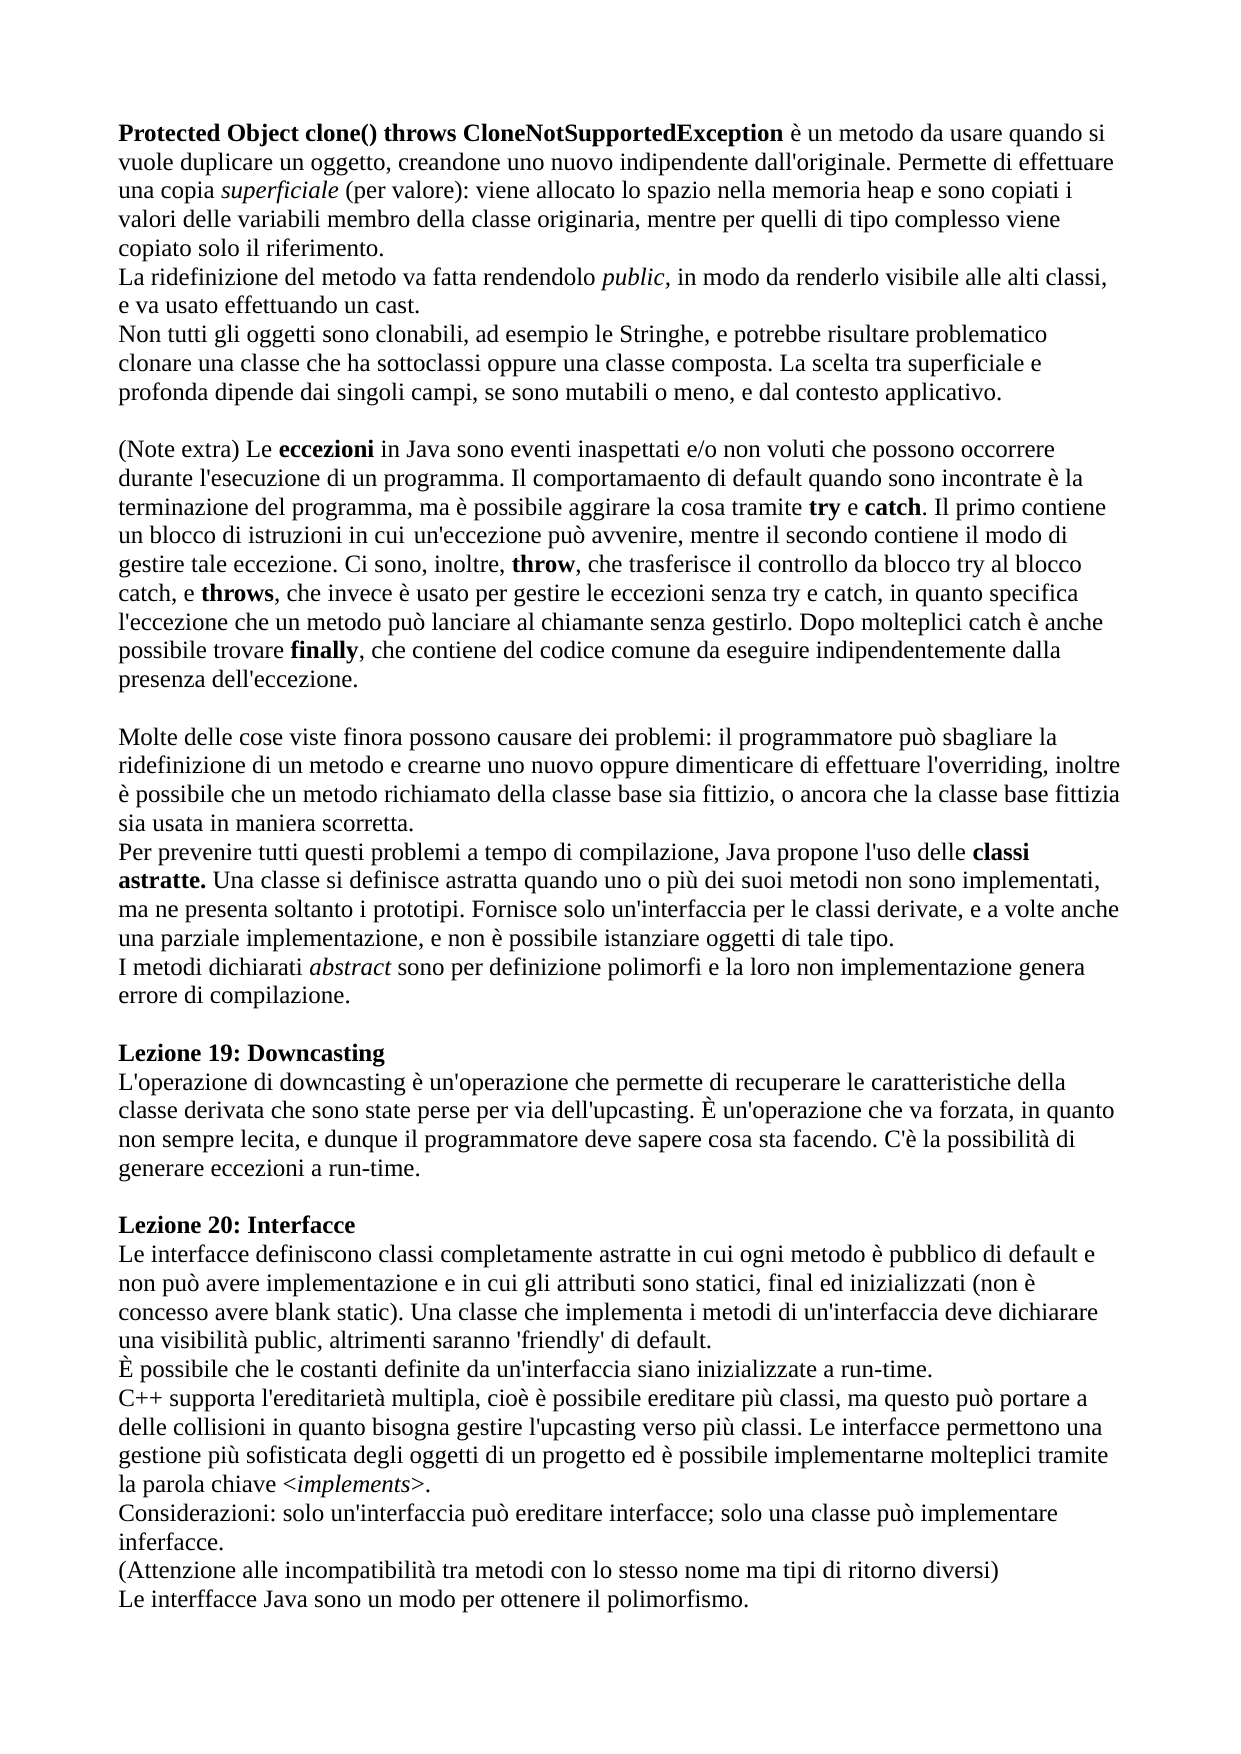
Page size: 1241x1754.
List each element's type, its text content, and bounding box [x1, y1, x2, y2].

text Le interfacce definiscono classi completamente astratte in cui ogni metodo è pubblico di default e non può avere implementazione e in cui gli attributi sono statici, final ed inizializzati (non è concesso avere blank static). Una classe che implementa i metodi di un'interfaccia deve dichiarare una visibilità public, altrimenti saranno 'friendly' di default. [118, 1239, 1122, 1354]
text Per prevenire tutti questi problemi a tempo di compilazione, Java propone l'uso delle classi astratte. Una classe si definisce astratta quando uno o più dei suoi metodi non sono implementati, ma ne presenta soltanto i prototipi. Fornisce solo un'interfaccia per le classi derivate, e a volte anche una parziale implementazione, e non è possibile istanziare oggetti di tale tipo. [118, 837, 1122, 952]
text I metodi dichiarati abstract sono per definizione polimorfi e la loro non implementazione genera errore di compilazione. [118, 952, 1122, 1009]
text Non tutti gli oggetti sono clonabili, ad esempio le Stringhe, e potrebbe risultare problematico clonare una classe che ha sottoclassi oppure una classe composta. La scelta tra superficiale e profonda dipende dai singoli campi, se sono mutabili o meno, e dal contesto applicativo. [118, 319, 1122, 406]
text Lezione 20: Interfacce [118, 1211, 1122, 1239]
text C++ supporta l'ereditarietà multipla, cioè è possibile ereditare più classi, ma questo può portare a delle collisioni in quanto bisogna gestire l'upcasting verso più classi. Le interfacce permettono una gestione più sofisticata degli oggetti di un progetto ed è possibile implementarne molteplici tramite la parola chiave <implements>. [118, 1383, 1122, 1498]
text Molte delle cose viste finora possono causare dei problemi: il programmatore può sbagliare la ridefinizione di un metodo e crearne uno nuovo oppure dimenticare di effettuare l'overriding, inoltre è possibile che un metodo richiamato della classe base sia fittizio, o ancora che la classe base fittizia sia usata in maniera scorretta. [118, 722, 1122, 837]
text (Note extra) Le eccezioni in Java sono eventi inaspettati e/o non voluti che possono occorrere durante l'esecuzione di un programma. Il comportamaento di default quando sono incontrate è la terminazione del programma, ma è possibile aggirare la cosa tramite try e catch. Il primo contiene un blocco di istruzioni in cui un'eccezione può avvenire, mentre il secondo contiene il modo di gestire tale eccezione. Ci sono, inoltre, throw, che trasferisce il controllo da blocco try al blocco catch, e throws, che invece è usato per gestire le eccezioni senza try e catch, in quanto specifica l'eccezione che un metodo può lanciare al chiamante senza gestirlo. Dopo molteplici catch è anche possibile trovare finally, che contiene del codice comune da eseguire indipendentemente dalla presenza dell'eccezione. [118, 434, 1122, 693]
text L'operazione di downcasting è un'operazione che permette di recuperare le caratteristiche della classe derivata che sono state perse per via dell'upcasting. È un'operazione che va forzata, in quanto non sempre lecita, e dunque il programmatore deve sapere cosa sta facendo. C'è la possibilità di generare eccezioni a run-time. [118, 1067, 1122, 1182]
text La ridefinizione del metodo va fatta rendendolo public, in modo da renderlo visibile alle alti classi, e va usato effettuando un cast. [118, 262, 1122, 319]
text (Attenzione alle incompatibilità tra metodi con lo stesso nome ma tipi di ritorno diversi) [118, 1556, 1122, 1584]
text Lezione 19: Downcasting [118, 1038, 1122, 1067]
text Considerazioni: solo un'interfaccia può ereditare interfacce; solo una classe può implementare inferfacce. [118, 1498, 1122, 1556]
text Protected Object clone() throws CloneNotSupportedException è un metodo da usare quando si vuole duplicare un oggetto, creandone uno nuovo indipendente dall'originale. Permette di effettuare una copia superficiale (per valore): viene allocato lo spazio nella memoria heap e sono copiati i valori delle variabili membro della classe originaria, mentre per quelli di tipo complesso viene copiato solo il riferimento. [118, 118, 1122, 262]
text È possibile che le costanti definite da un'interfaccia siano inizializzate a run-time. [118, 1354, 1122, 1383]
text Le interffacce Java sono un modo per ottenere il polimorfismo. [118, 1584, 1122, 1613]
